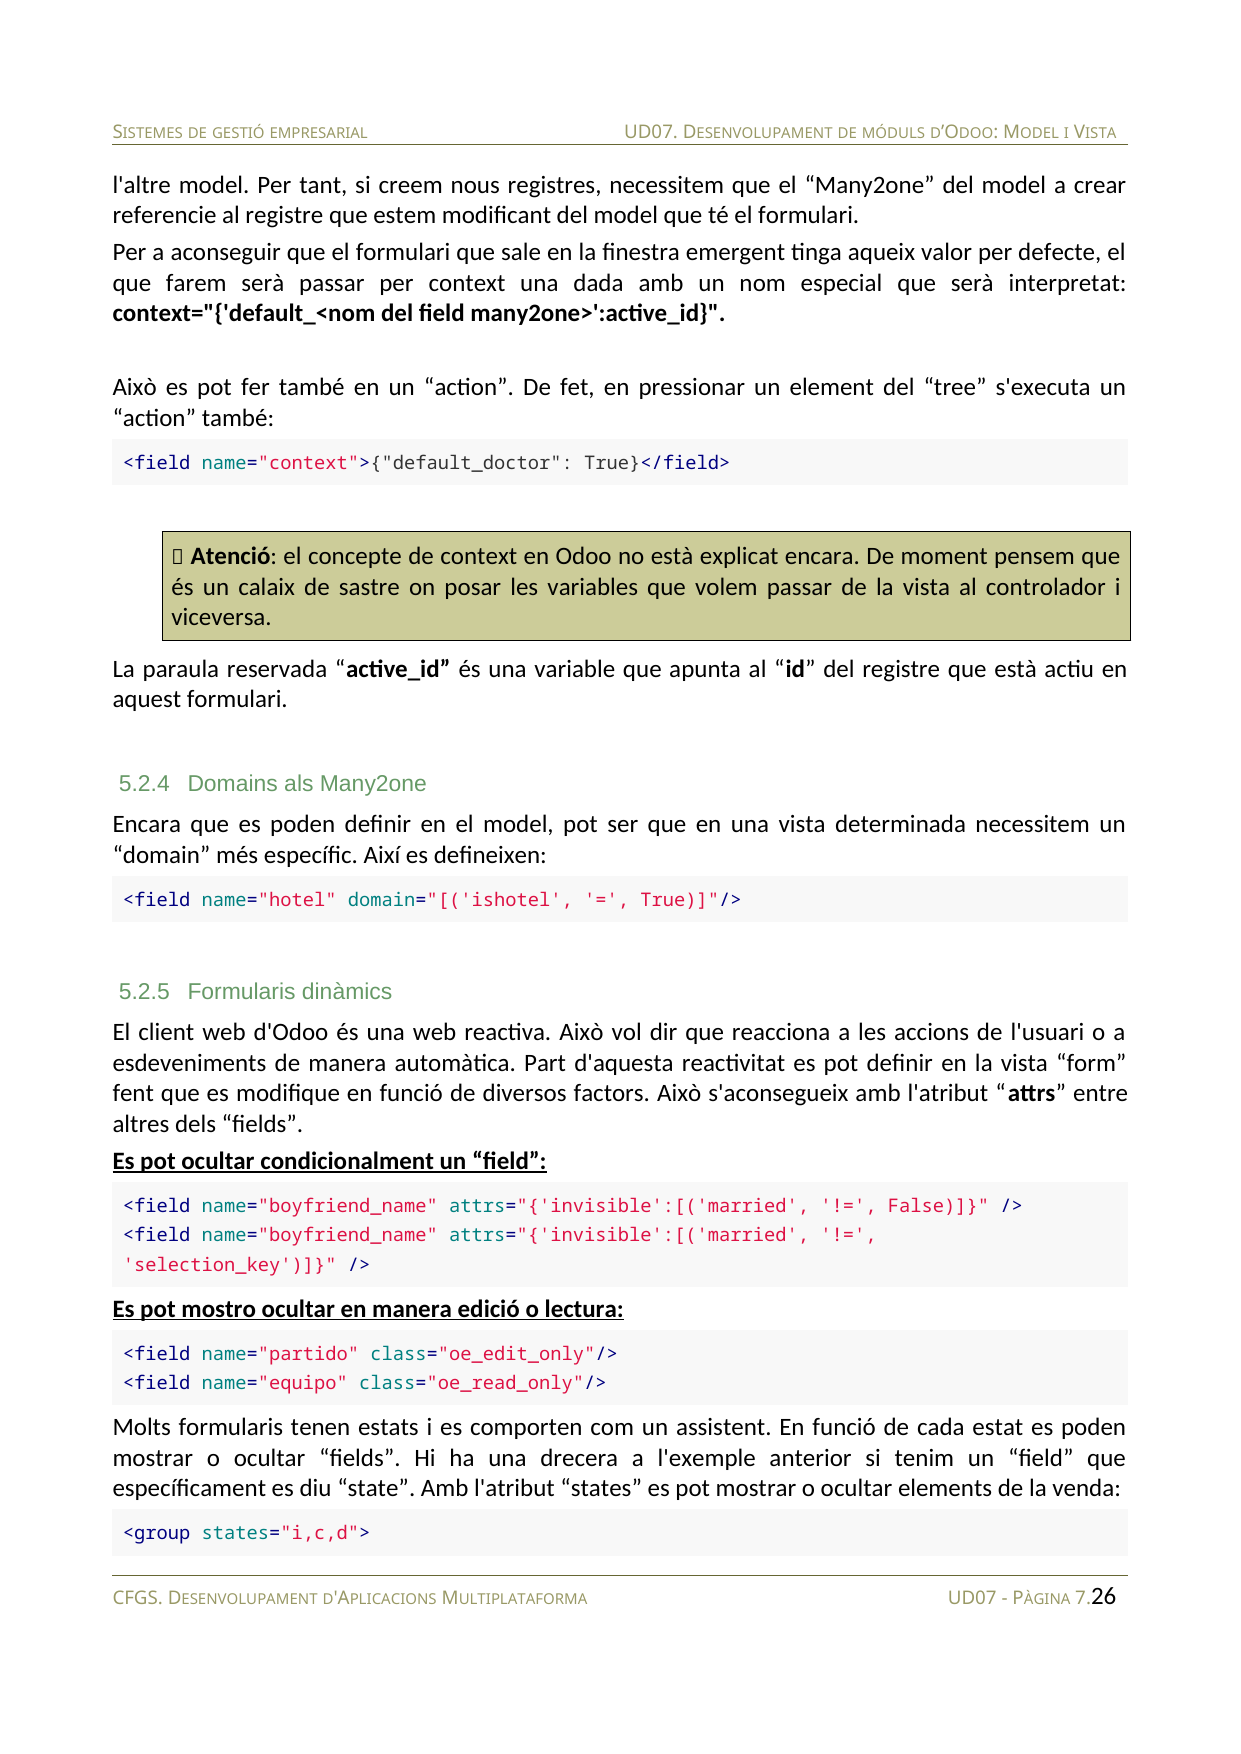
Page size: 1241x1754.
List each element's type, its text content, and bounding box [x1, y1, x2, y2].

text Encara que es poden definir en el model, pot ser que en una vista determinada necessitem un “domain” més específic. Així es defineixen: [112, 808, 1128, 869]
text Per a aconseguir que el formulari que sale en la finestra emergent tinga aqueix valor per defecte, el que farem serà passar per context una dada amb un nom especial que serà interpretat: context="{'default_<nom del field many2one>':active_id}". [112, 237, 1128, 328]
subtitle Domains als Many2one [112, 770, 1128, 796]
text Això es pot fer també en un “action”. De fet, en pressionar un element del “tree” s'executa un “action” també: [112, 372, 1128, 433]
table_header <field name="hotel" domain="[('ishotel', '=', True)]"/> [112, 876, 1128, 922]
text Es pot ocultar condicionalment un “field”: [112, 1145, 1128, 1175]
table_header <group states="i,c,d"> [112, 1509, 1128, 1556]
text l'altre model. Per tant, si creem nous registres, necessitem que el “Many2one” del model a crear referencie al registre que estem modificant del model que té el formulari. [112, 169, 1128, 230]
text Molts formularis tenen estats i es comporten com un assistent. En funció de cada estat es poden mostrar o ocultar “fields”. Hi ha una drecera a l'exemple anterior si tenim un “field” que específicament es diu “state”. Amb l'atribut “states” es pot mostrar o ocultar elements de la venda: [112, 1411, 1128, 1503]
text ❕ Atenció: el concepte de context en Odoo no està explicat encara. De moment pensem que és un calaix de sastre on posar les variables que volem passar de la vista al controlador i viceversa. [163, 532, 1130, 640]
table_header <field name="context">{"default_doctor": True}</field> [112, 439, 1128, 485]
table_header <field name="partido" class="oe_edit_only"/> <field name="equipo" class="oe_read_only"/> [112, 1330, 1128, 1405]
subtitle Formularis dinàmics [112, 978, 1128, 1004]
text El client web d'Odoo és una web reactiva. Això vol dir que reacciona a les accions de l'usuari o a esdeveniments de manera automàtica. Part d'aquesta reactivitat es pot definir en la vista “form” fent que es modifique en funció de diversos factors. Això s'aconsegueix amb l'atribut “attrs” entre altres dels “fields”. [112, 1016, 1128, 1138]
text Es pot mostro ocultar en manera edició o lectura: [112, 1293, 1128, 1323]
text La paraula reservada “active_id” és una variable que apunta al “id” del registre que està actiu en aquest formulari. [112, 653, 1128, 714]
table_header <field name="boyfriend_name" attrs="{'invisible':[('married', '!=', False)]}" /> <field name="boyfriend_name" attrs="{'invisible':[('married', '!=', 'selection_key')]}" /> [112, 1182, 1128, 1287]
